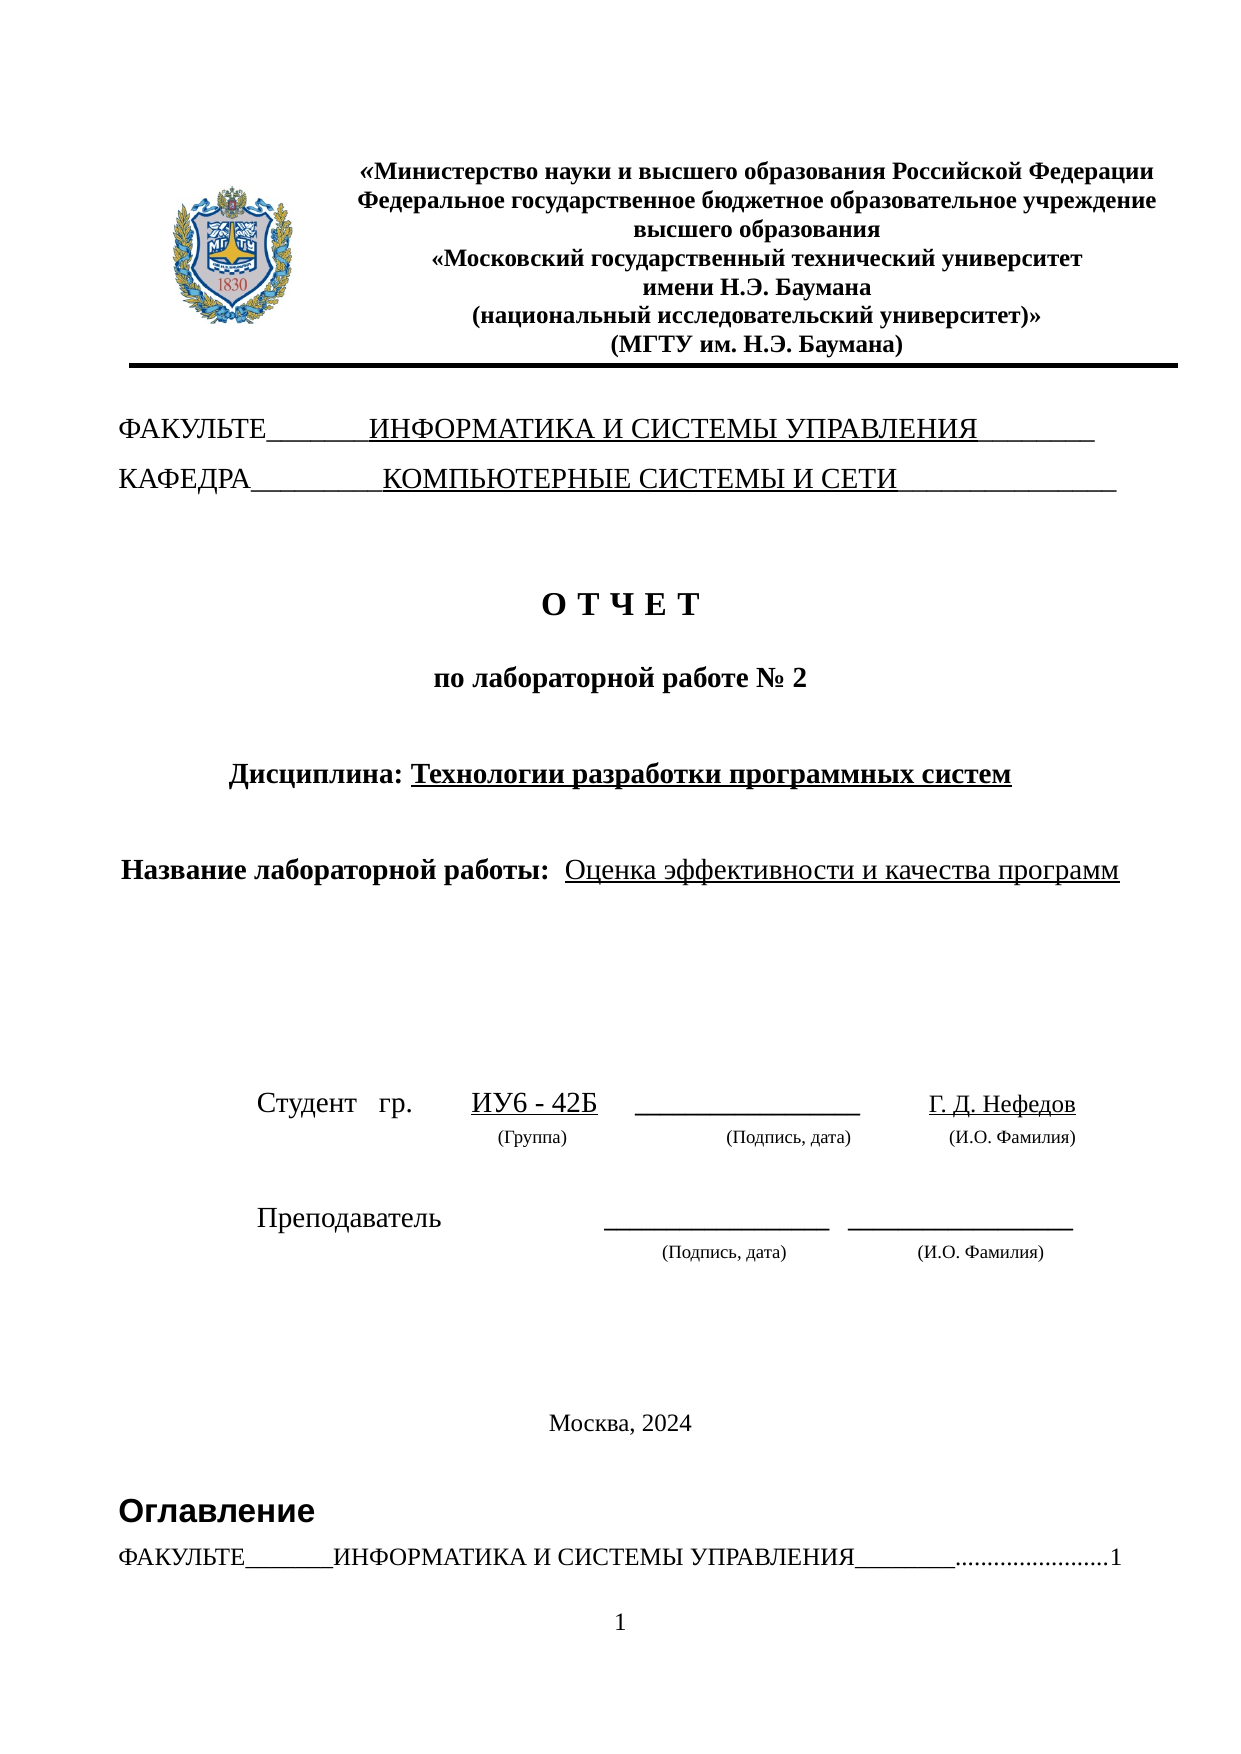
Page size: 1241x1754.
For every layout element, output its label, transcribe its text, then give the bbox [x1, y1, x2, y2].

text Студент гр. ИУ6 - 42Б __________________ Г. Д. Нефедов [118, 1087, 1122, 1118]
text (Группа) (Подпись, дата) (И.О. Фамилия) [118, 1118, 1122, 1149]
table_header «Министерство науки и высшего образования Российской Федерации Федеральное государственное бюджетное образовательное учреждение высшего образования «Московский государственный технический университет имени Н.Э. Баумана (национальный исследовательский университет)» (МГТУ им. Н.Э. Баумана) [336, 147, 1178, 363]
text Дисциплина: Технологии разработки программных систем [118, 756, 1122, 790]
subtitle ОТЧЕТ [118, 584, 1122, 623]
text КАФЕДРА_________КОМПЬЮТЕРНЫЕ СИСТЕМЫ И СЕТИ_______________ [118, 461, 1122, 495]
subtitle Оглавление [118, 1491, 1122, 1529]
text Название лабораторной работы: Оценка эффективности и качества программ [118, 852, 1122, 886]
text ФАКУЛЬТЕ_______ИНФОРМАТИКА И СИСТЕМЫ УПРАВЛЕНИЯ________ 1 [118, 1542, 1122, 1571]
text по лабораторной работе № 2 [118, 660, 1122, 694]
text Преподаватель __________________ __________________ [118, 1202, 1122, 1233]
text Москва, 2024 [118, 1408, 1122, 1437]
picture [172, 186, 293, 324]
table_header [129, 147, 336, 363]
text (Подпись, дата) (И.О. Фамилия) [118, 1233, 1122, 1265]
subtitle ФАКУЛЬТЕ_______ИНФОРМАТИКА И СИСТЕМЫ УПРАВЛЕНИЯ________ [118, 411, 1122, 444]
